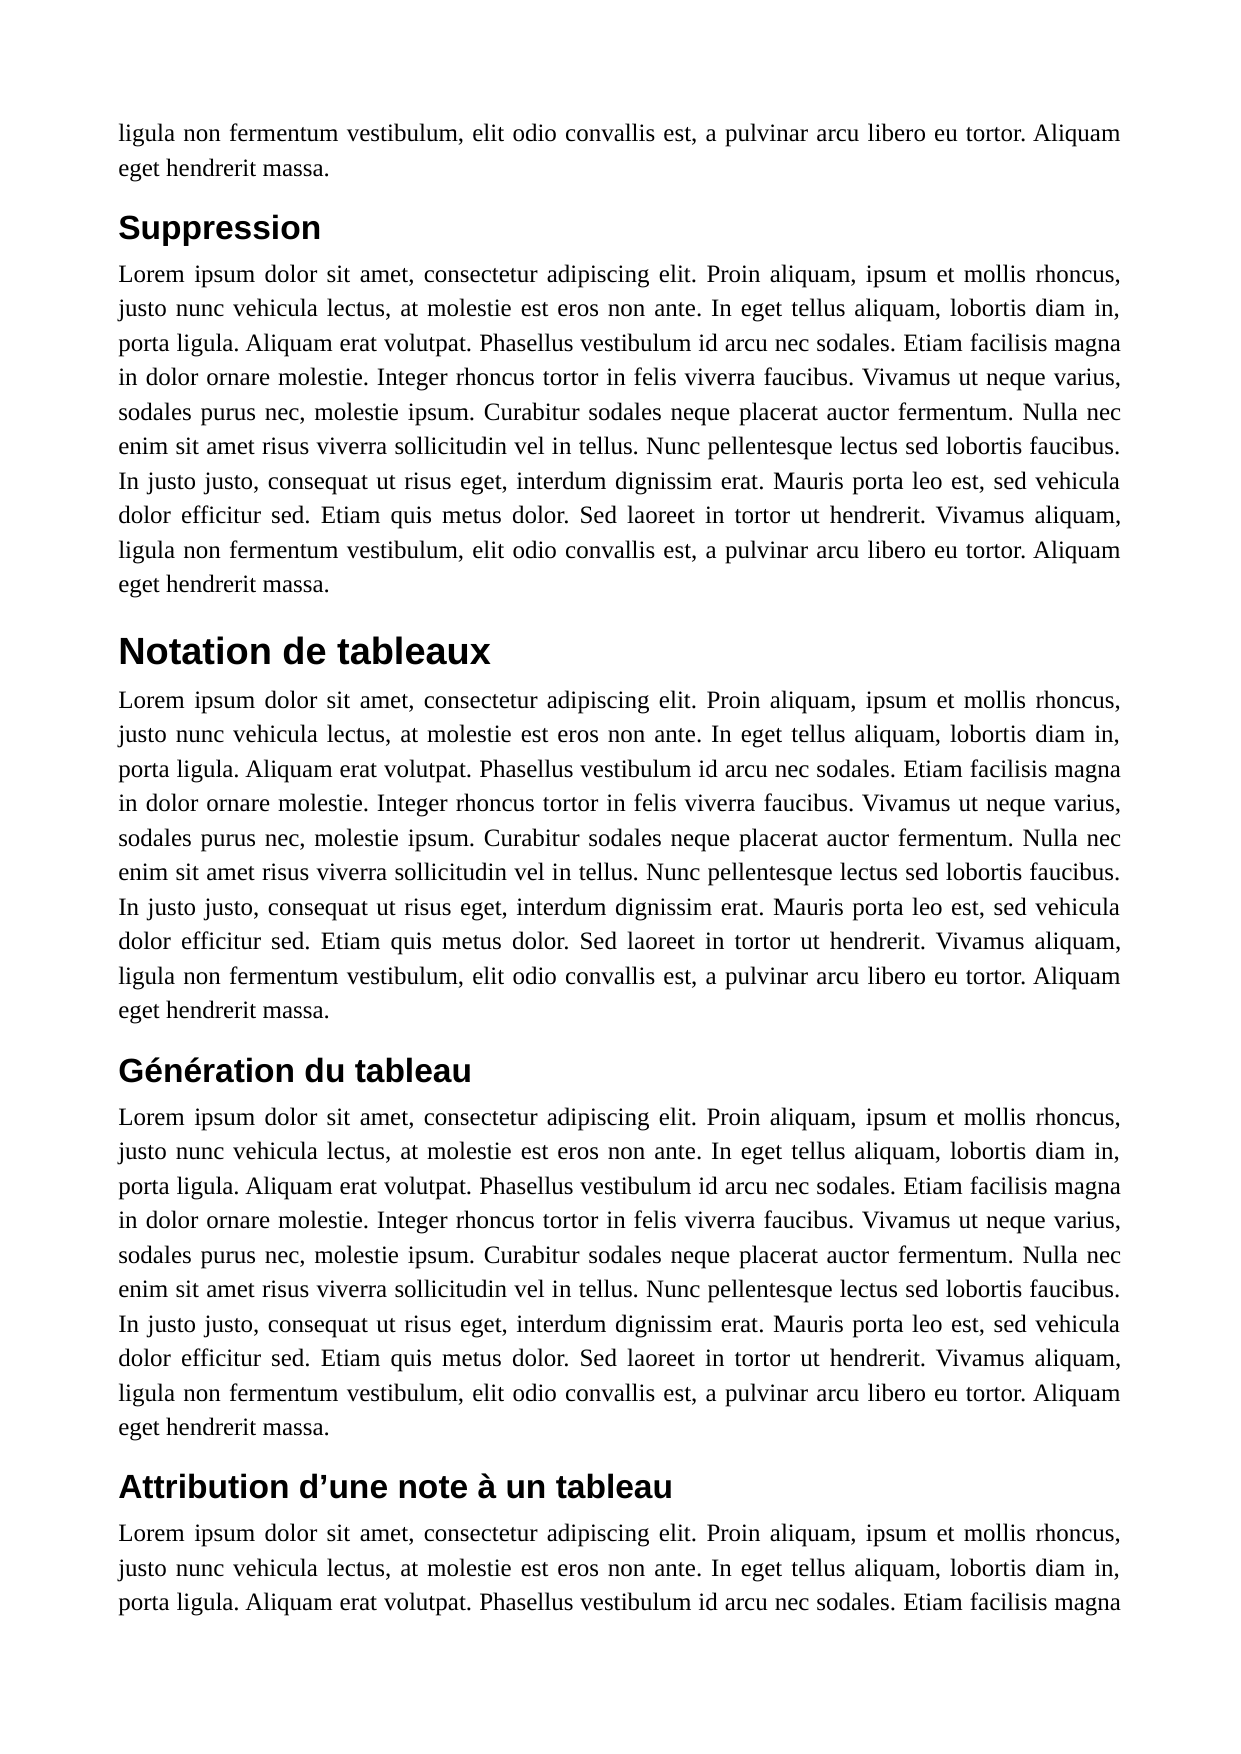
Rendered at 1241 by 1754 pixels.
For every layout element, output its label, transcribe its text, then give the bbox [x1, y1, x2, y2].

text Lorem ipsum dolor sit amet, consectetur adipiscing elit. Proin aliquam, ipsum et mollis rhoncus, justo nunc vehicula lectus, at molestie est eros non ante. In eget tellus aliquam, lobortis diam in, porta ligula. Aliquam erat volutpat. Phasellus vestibulum id arcu nec sodales. Etiam facilisis magna [118, 1518, 1122, 1616]
subtitle Suppression [118, 208, 1122, 247]
subtitle Notation de tableaux [118, 629, 1122, 672]
text Lorem ipsum dolor sit amet, consectetur adipiscing elit. Proin aliquam, ipsum et mollis rhoncus, justo nunc vehicula lectus, at molestie est eros non ante. In eget tellus aliquam, lobortis diam in, porta ligula. Aliquam erat volutpat. Phasellus vestibulum id arcu nec sodales. Etiam facilisis magna in dolor ornare molestie. Integer rhoncus tortor in felis viverra faucibus. Vivamus ut neque varius, sodales purus nec, molestie ipsum. Curabitur sodales neque placerat auctor fermentum. Nulla nec enim sit amet risus viverra sollicitudin vel in tellus. Nunc pellentesque lectus sed lobortis faucibus. In justo justo, consequat ut risus eget, interdum dignissim erat. Mauris porta leo est, sed vehicula dolor efficitur sed. Etiam quis metus dolor. Sed laoreet in tortor ut hendrerit. Vivamus aliquam, ligula non fermentum vestibulum, elit odio convallis est, a pulvinar arcu libero eu tortor. Aliquam eget hendrerit massa. [118, 259, 1122, 598]
text Lorem ipsum dolor sit amet, consectetur adipiscing elit. Proin aliquam, ipsum et mollis rhoncus, justo nunc vehicula lectus, at molestie est eros non ante. In eget tellus aliquam, lobortis diam in, porta ligula. Aliquam erat volutpat. Phasellus vestibulum id arcu nec sodales. Etiam facilisis magna in dolor ornare molestie. Integer rhoncus tortor in felis viverra faucibus. Vivamus ut neque varius, sodales purus nec, molestie ipsum. Curabitur sodales neque placerat auctor fermentum. Nulla nec enim sit amet risus viverra sollicitudin vel in tellus. Nunc pellentesque lectus sed lobortis faucibus. In justo justo, consequat ut risus eget, interdum dignissim erat. Mauris porta leo est, sed vehicula dolor efficitur sed. Etiam quis metus dolor. Sed laoreet in tortor ut hendrerit. Vivamus aliquam, ligula non fermentum vestibulum, elit odio convallis est, a pulvinar arcu libero eu tortor. Aliquam eget hendrerit massa. [118, 1102, 1122, 1441]
subtitle Génération du tableau [118, 1051, 1122, 1089]
text Lorem ipsum dolor sit amet, consectetur adipiscing elit. Proin aliquam, ipsum et mollis rhoncus, justo nunc vehicula lectus, at molestie est eros non ante. In eget tellus aliquam, lobortis diam in, porta ligula. Aliquam erat volutpat. Phasellus vestibulum id arcu nec sodales. Etiam facilisis magna in dolor ornare molestie. Integer rhoncus tortor in felis viverra faucibus. Vivamus ut neque varius, sodales purus nec, molestie ipsum. Curabitur sodales neque placerat auctor fermentum. Nulla nec enim sit amet risus viverra sollicitudin vel in tellus. Nunc pellentesque lectus sed lobortis faucibus. In justo justo, consequat ut risus eget, interdum dignissim erat. Mauris porta leo est, sed vehicula dolor efficitur sed. Etiam quis metus dolor. Sed laoreet in tortor ut hendrerit. Vivamus aliquam, ligula non fermentum vestibulum, elit odio convallis est, a pulvinar arcu libero eu tortor. Aliquam eget hendrerit massa. [118, 685, 1122, 1024]
text ligula non fermentum vestibulum, elit odio convallis est, a pulvinar arcu libero eu tortor. Aliquam eget hendrerit massa. [118, 118, 1122, 181]
subtitle Attribution d’une note à un tableau [118, 1467, 1122, 1506]
